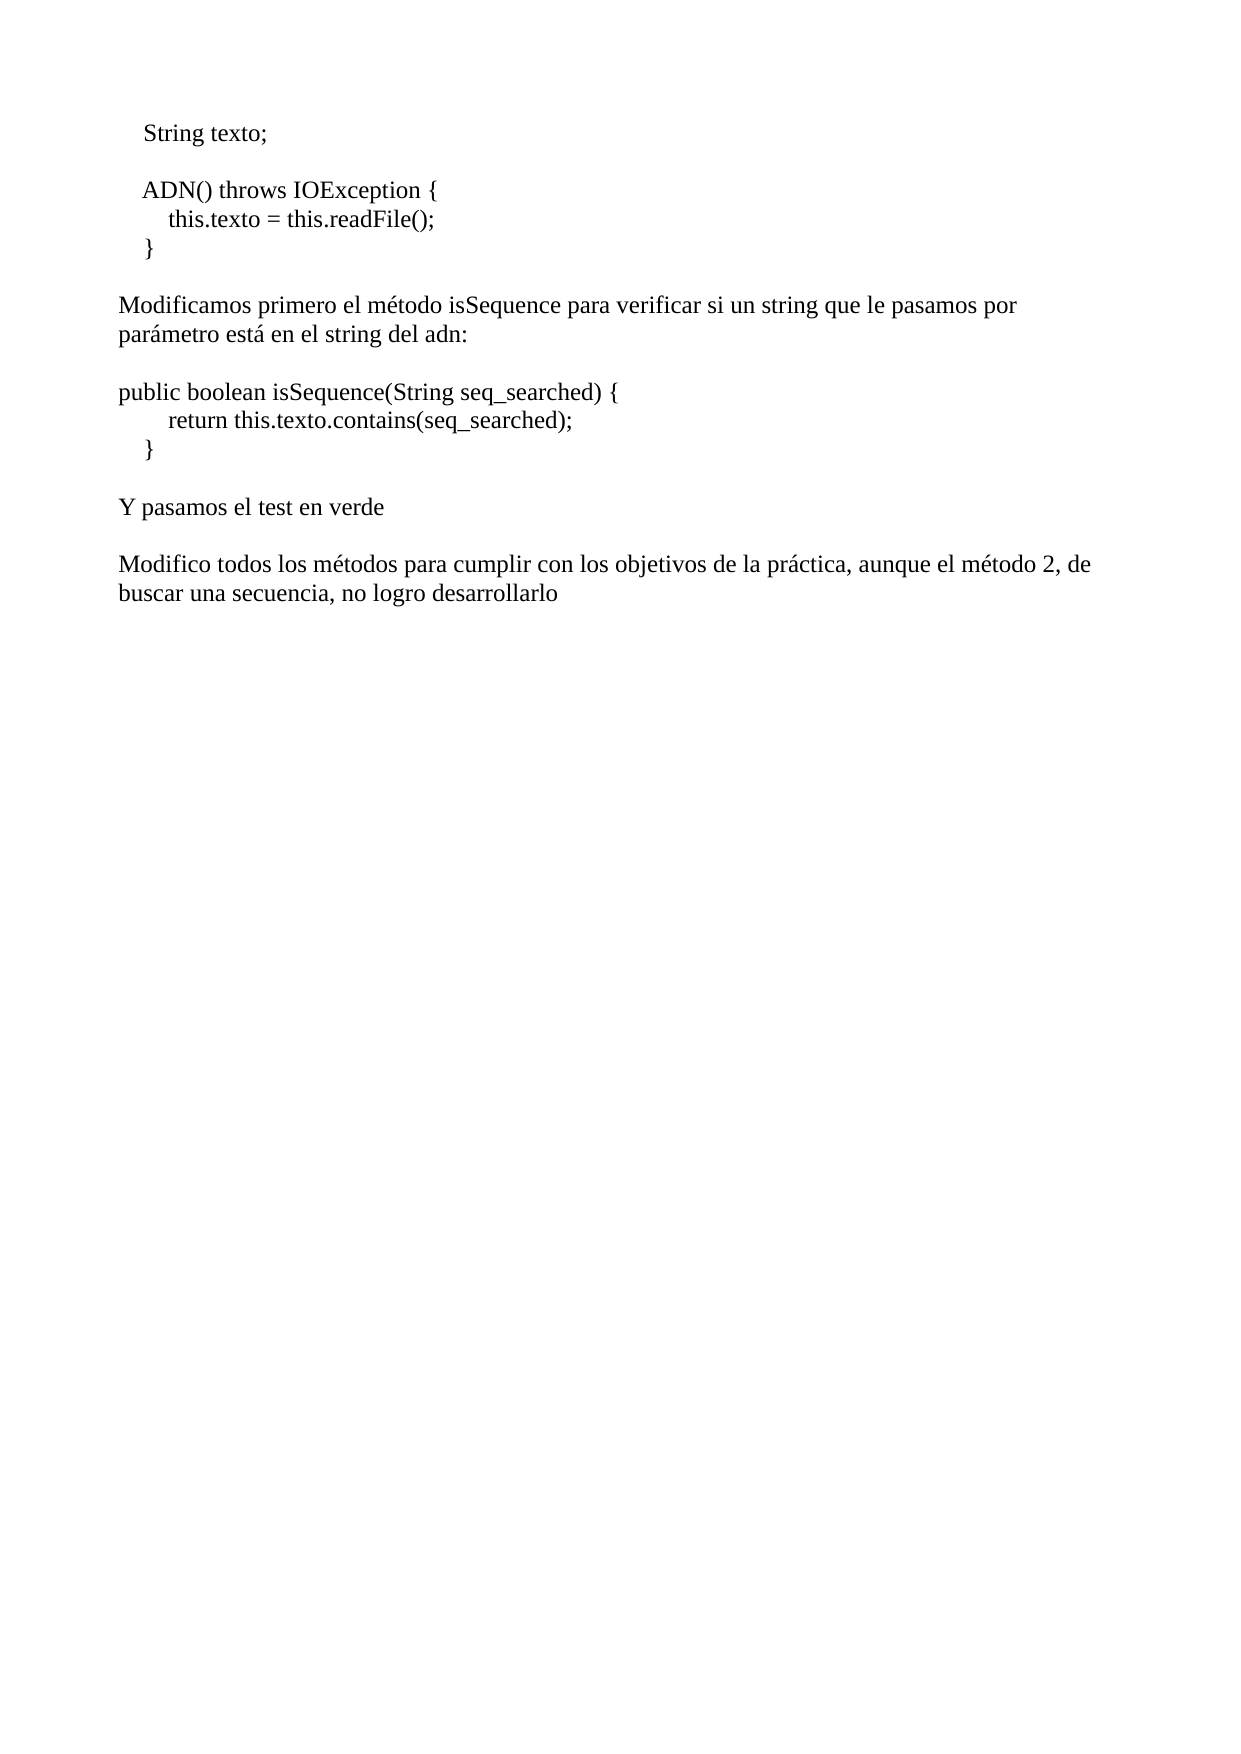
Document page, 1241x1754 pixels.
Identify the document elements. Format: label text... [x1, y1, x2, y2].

text this.texto = this.readFile(); [118, 204, 1122, 233]
text } [118, 233, 1122, 262]
text Modifico todos los métodos para cumplir con los objetivos de la práctica, aunque el método 2, de buscar una secuencia, no logro desarrollarlo [118, 549, 1122, 607]
text } [118, 434, 1122, 463]
text public boolean isSequence(String seq_searched) { [118, 377, 1122, 406]
text return this.texto.contains(seq_searched); [118, 406, 1122, 434]
text ADN() throws IOException { [118, 176, 1122, 204]
text String texto; [118, 118, 1122, 147]
text Modificamos primero el método isSequence para verificar si un string que le pasamos por parámetro está en el string del adn: [118, 291, 1122, 348]
text Y pasamos el test en verde [118, 492, 1122, 521]
